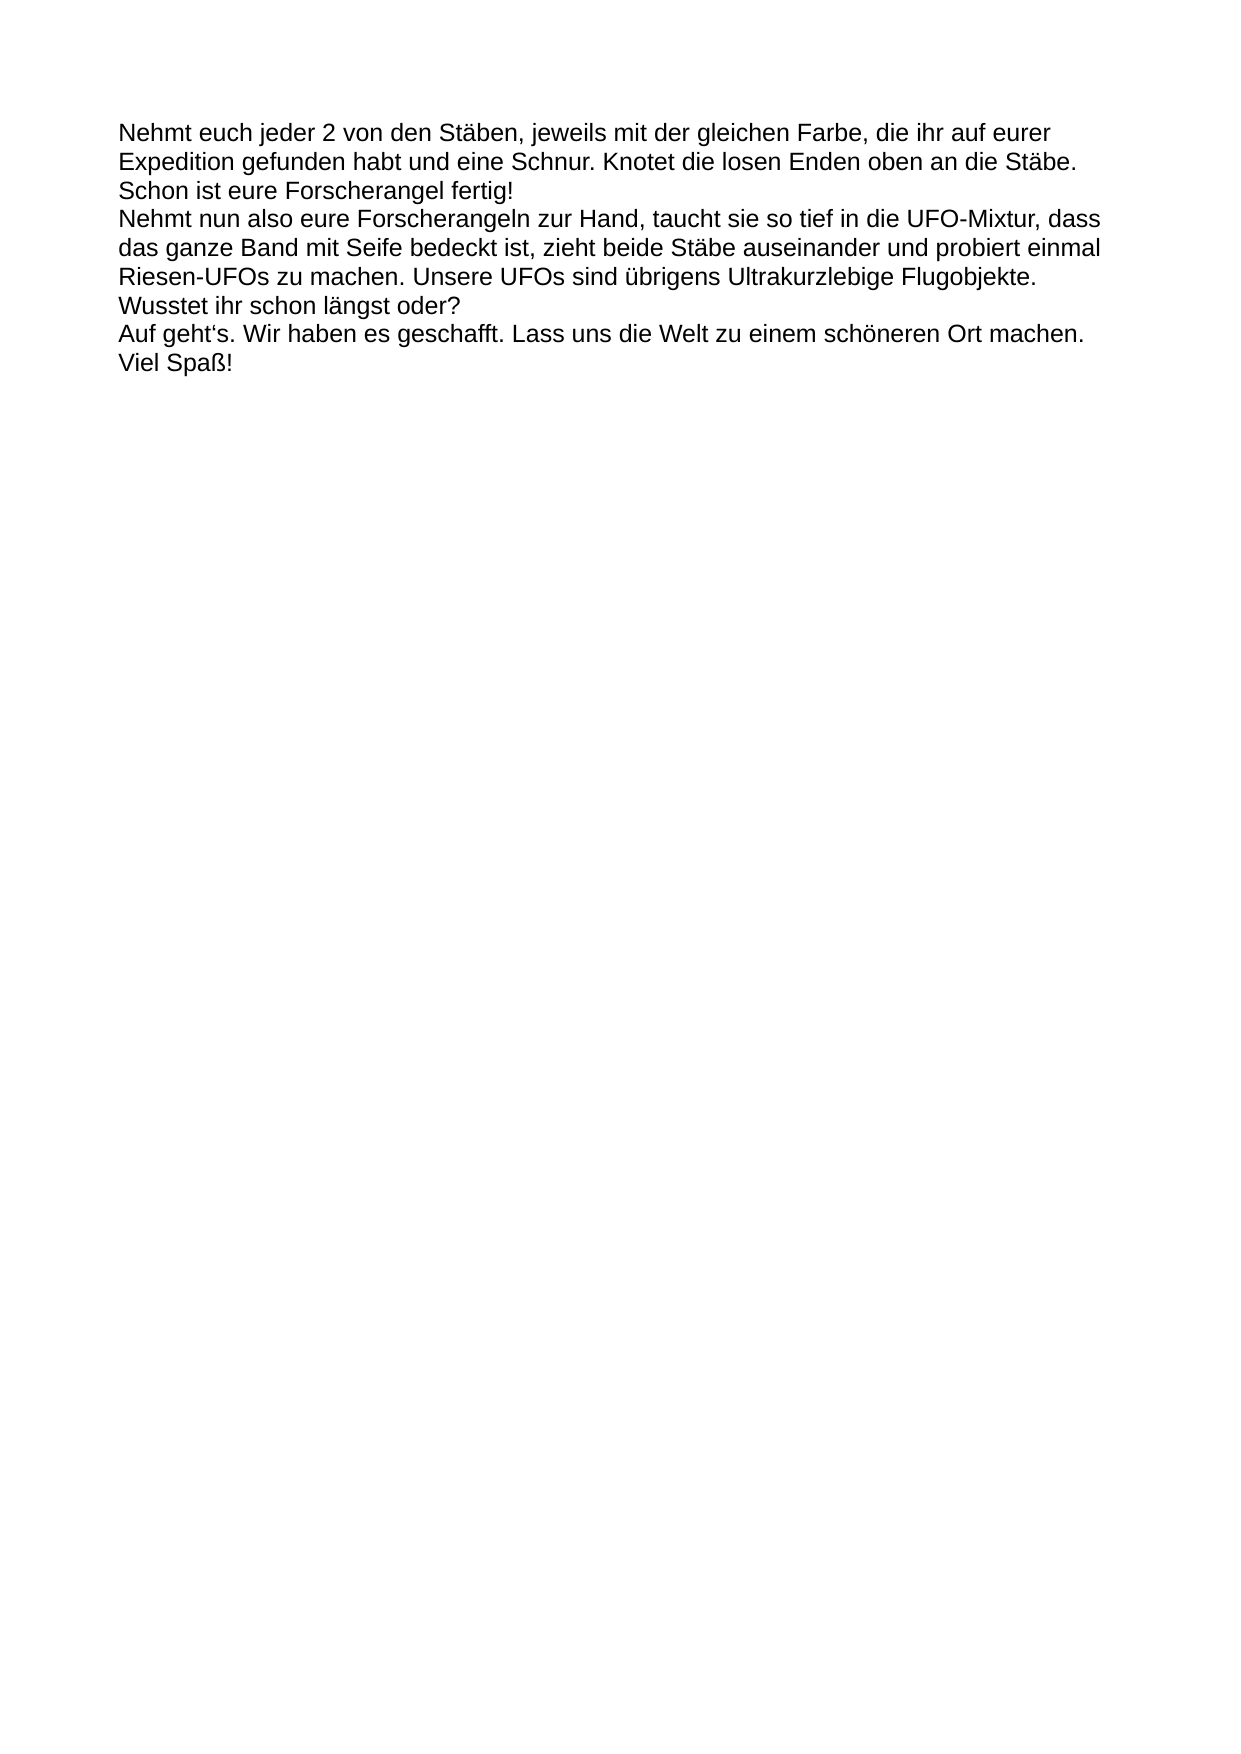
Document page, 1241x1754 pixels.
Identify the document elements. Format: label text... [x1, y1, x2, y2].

text Auf geht‘s. Wir haben es geschafft. Lass uns die Welt zu einem schöneren Ort machen. Viel Spaß! [118, 319, 1122, 377]
text Nehmt nun also eure Forscherangeln zur Hand, taucht sie so tief in die UFO-Mixtur, dass das ganze Band mit Seife bedeckt ist, zieht beide Stäbe auseinander und probiert einmal Riesen-UFOs zu machen. Unsere UFOs sind übrigens Ultrakurzlebige Flugobjekte. Wusstet ihr schon längst oder? [118, 204, 1122, 319]
text Nehmt euch jeder 2 von den Stäben, jeweils mit der gleichen Farbe, die ihr auf eurer Expedition gefunden habt und eine Schnur. Knotet die losen Enden oben an die Stäbe. Schon ist eure Forscherangel fertig! [118, 118, 1122, 204]
